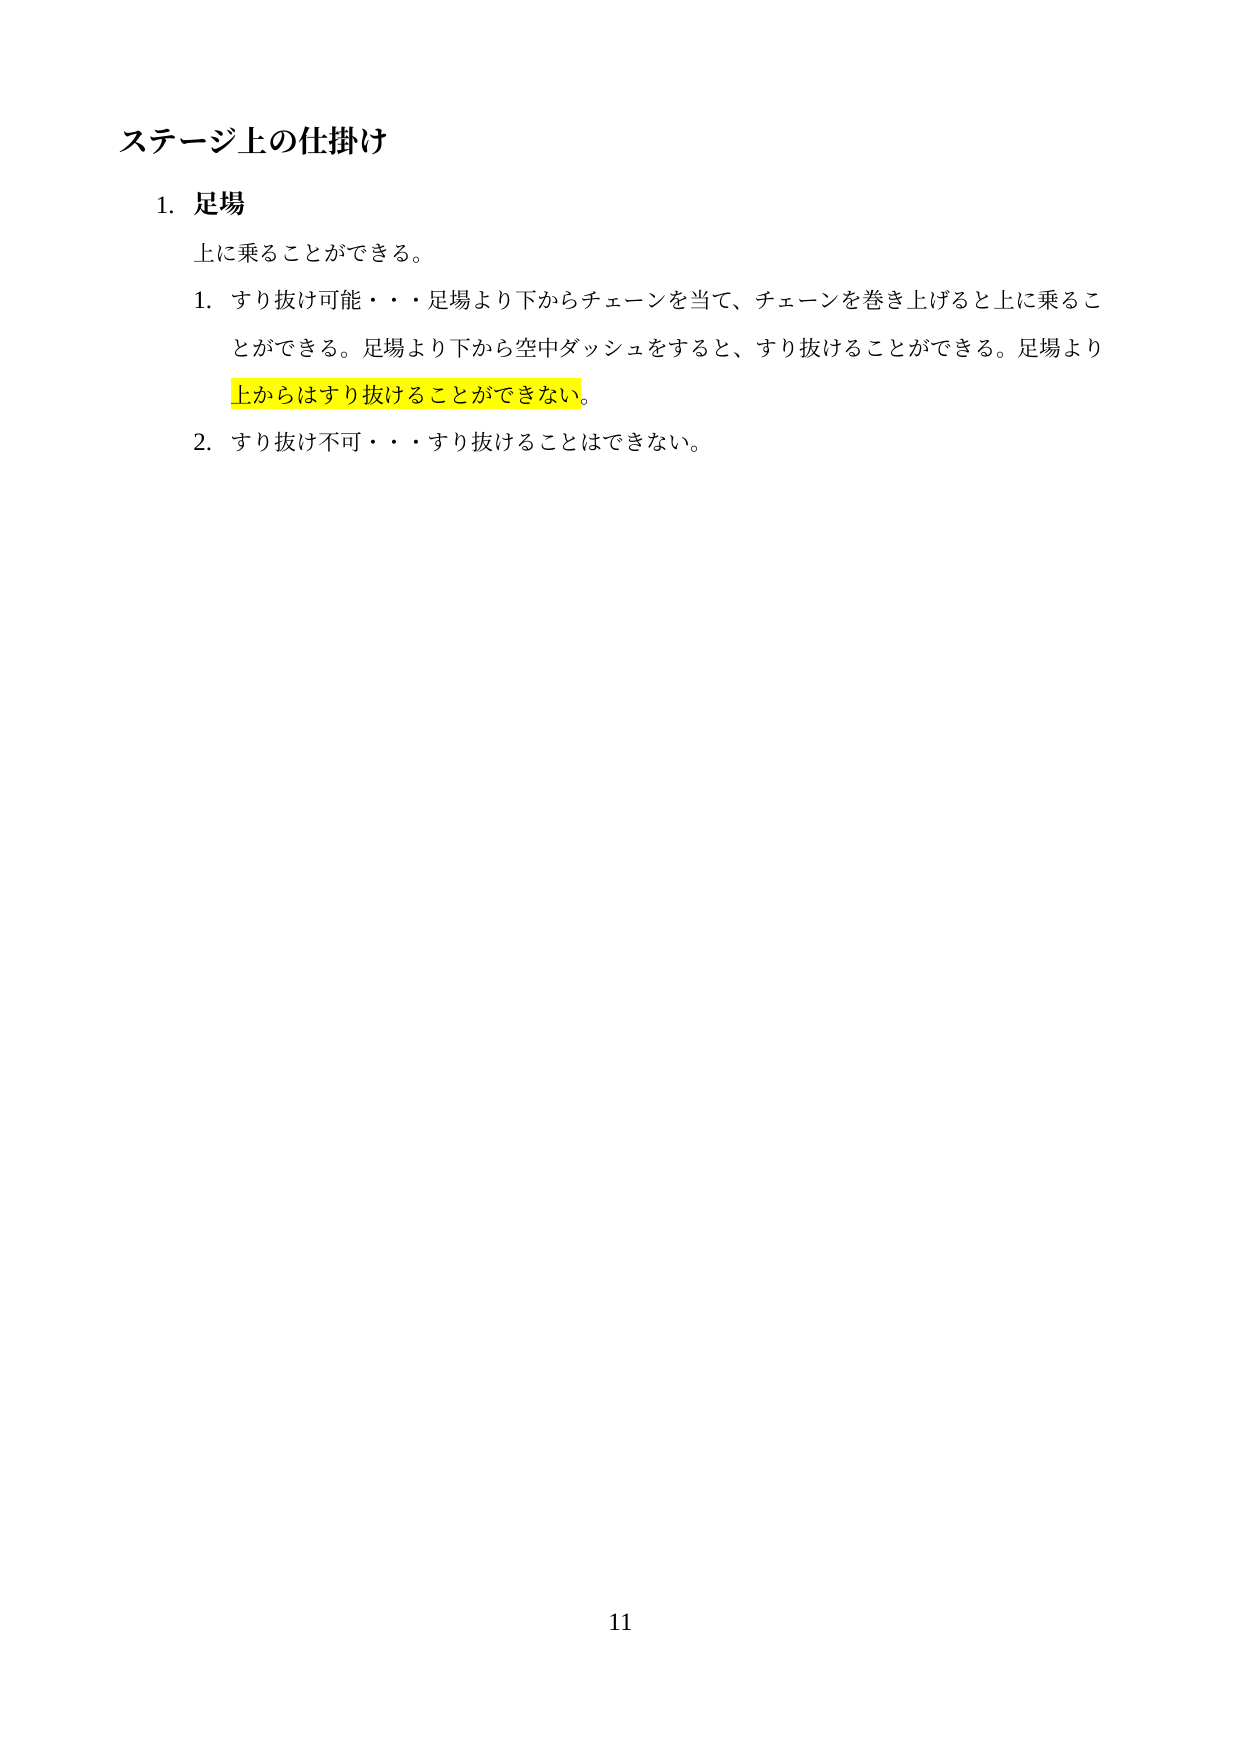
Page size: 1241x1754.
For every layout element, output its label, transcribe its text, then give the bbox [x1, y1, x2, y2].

list すり抜け可能・・・足場より下からチェーンを当て、チェーンを巻き上げると上に乗ることができる。足場より下から空中ダッシュをすると、すり抜けることができる。足場より上からはすり抜けることができない。 [193, 283, 1122, 409]
text ステージ上の仕掛け [118, 118, 1122, 162]
list すり抜け不可・・・すり抜けることはできない。 [193, 425, 1122, 457]
list 足場 上に乗ることができる。 [156, 183, 1122, 268]
